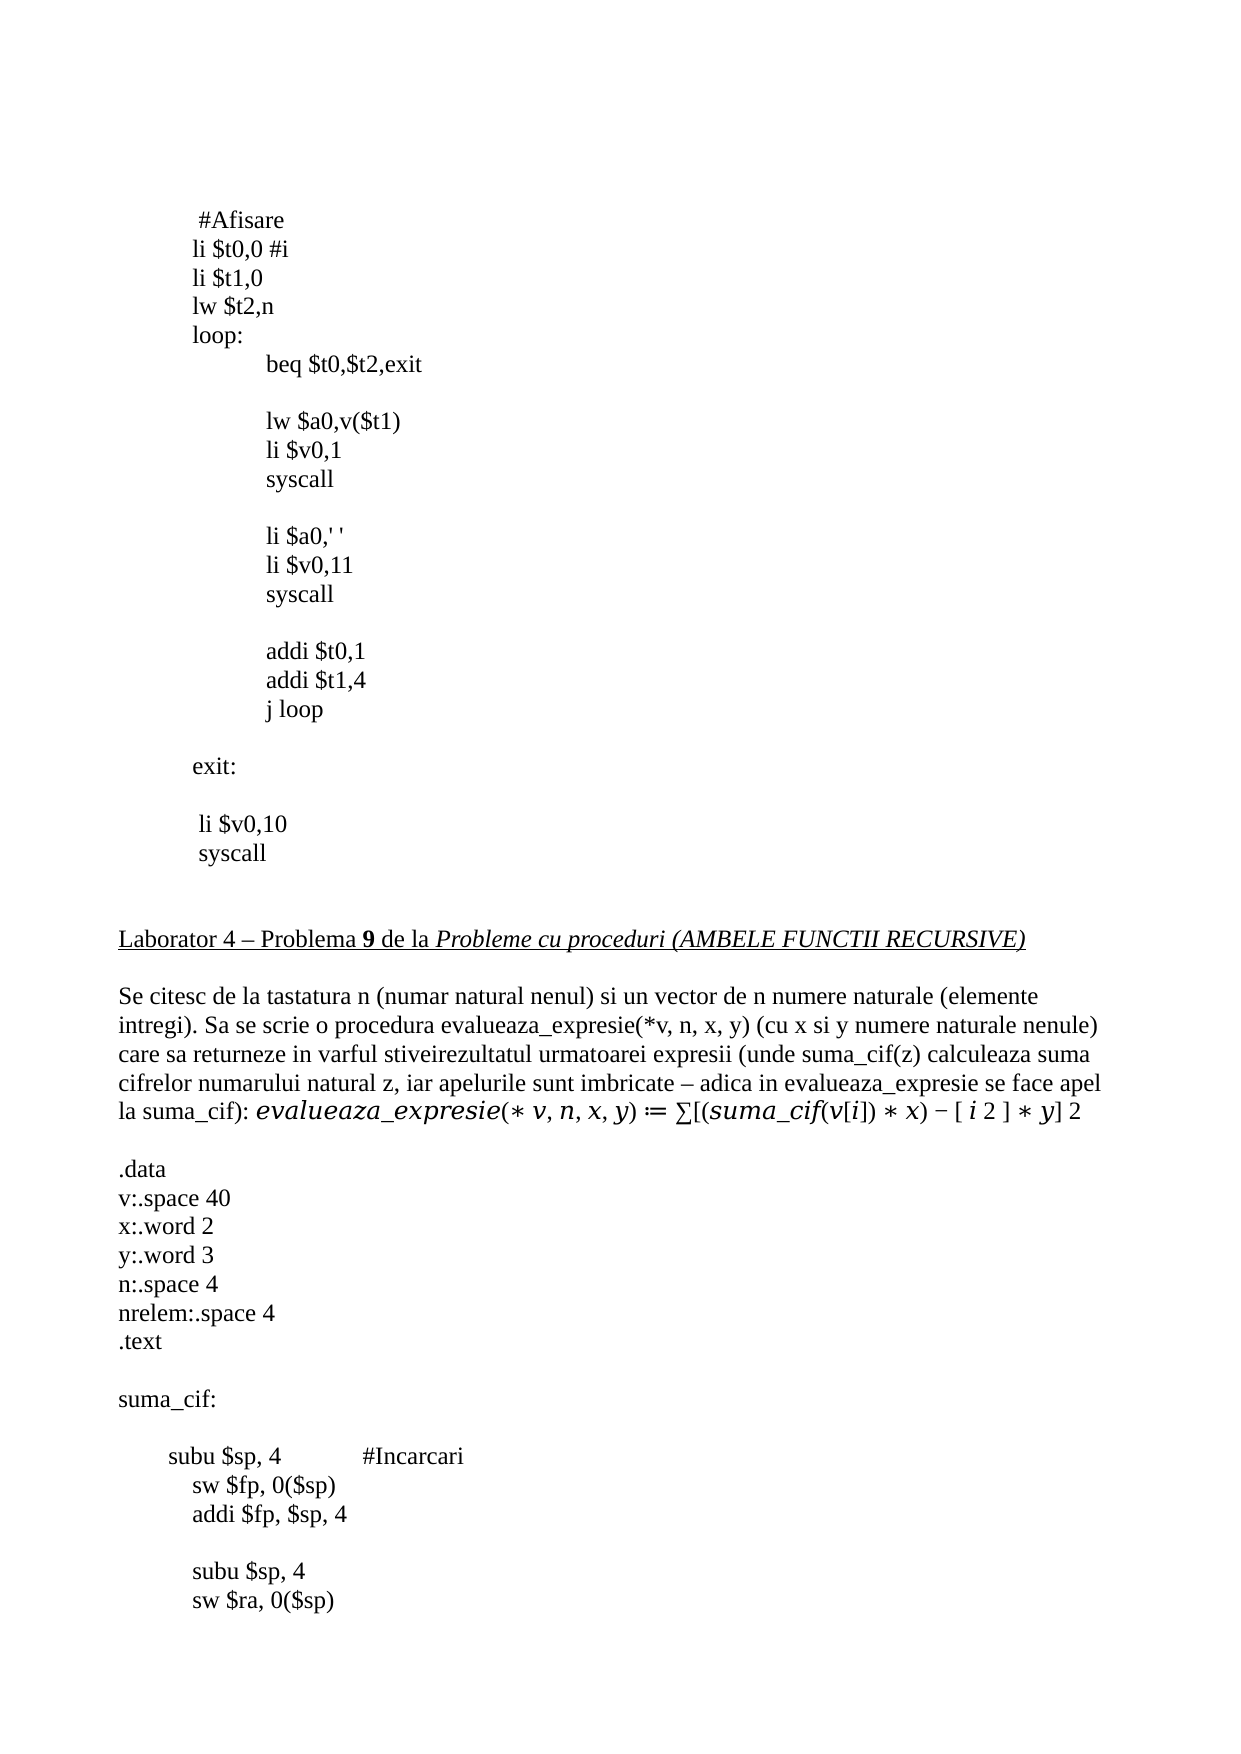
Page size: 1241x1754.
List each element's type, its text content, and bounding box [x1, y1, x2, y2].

text suma_cif: [118, 1384, 1122, 1413]
text li $t0,0 #i [118, 234, 1122, 263]
text j loop [118, 694, 1122, 723]
text li $v0,11 [118, 550, 1122, 579]
text lw $t2,n [118, 291, 1122, 320]
text beq $t0,$t2,exit [118, 349, 1122, 378]
text .data [118, 1154, 1122, 1183]
text syscall [118, 838, 1122, 866]
text v:.space 40 [118, 1183, 1122, 1211]
text sw $fp, 0($sp) [118, 1470, 1122, 1499]
text lw $a0,v($t1) [118, 406, 1122, 435]
text subu $sp, 4 [118, 1556, 1122, 1585]
text li $a0,' ' [118, 521, 1122, 550]
text #Afisare [118, 205, 1122, 234]
text addi $fp, $sp, 4 [118, 1499, 1122, 1528]
text li $v0,1 [118, 435, 1122, 464]
text loop: [118, 320, 1122, 349]
text li $v0,10 [118, 809, 1122, 838]
text addi $t1,4 [118, 665, 1122, 694]
text Laborator 4 – Problema 9 de la Probleme cu proceduri (AMBELE FUNCTII RECURSIVE) [118, 924, 1122, 953]
text syscall [118, 579, 1122, 608]
text sw $ra, 0($sp) [118, 1585, 1122, 1614]
text .text [118, 1326, 1122, 1355]
text Se citesc de la tastatura n (numar natural nenul) si un vector de n numere naturale (elemente intregi). Sa se scrie o procedura evalueaza_expresie(*v, n, x, y) (cu x si y numere naturale nenule) care sa returneze in varful stiveirezultatul urmatoarei expresii (unde suma_cif(z) calculeaza suma cifrelor numarului natural z, iar apelurile sunt imbricate – adica in evalueaza_expresie se face apel la suma_cif): 𝑒𝑣𝑎𝑙𝑢𝑒𝑎𝑧𝑎_𝑒𝑥𝑝𝑟𝑒𝑠𝑖𝑒(∗ 𝑣, 𝑛, 𝑥, 𝑦) ≔ ∑[(𝑠𝑢𝑚𝑎_𝑐𝑖𝑓(𝑣[𝑖]) ∗ 𝑥) − [ 𝑖 2 ] ∗ 𝑦] 2 [118, 981, 1122, 1125]
text subu $sp, 4 #Incarcari [118, 1441, 1122, 1470]
text y:.word 3 [118, 1240, 1122, 1269]
text li $t1,0 [118, 263, 1122, 291]
text exit: [118, 751, 1122, 780]
text nrelem:.space 4 [118, 1298, 1122, 1326]
text n:.space 4 [118, 1269, 1122, 1298]
text syscall [118, 464, 1122, 493]
text x:.word 2 [118, 1211, 1122, 1240]
text addi $t0,1 [118, 636, 1122, 665]
